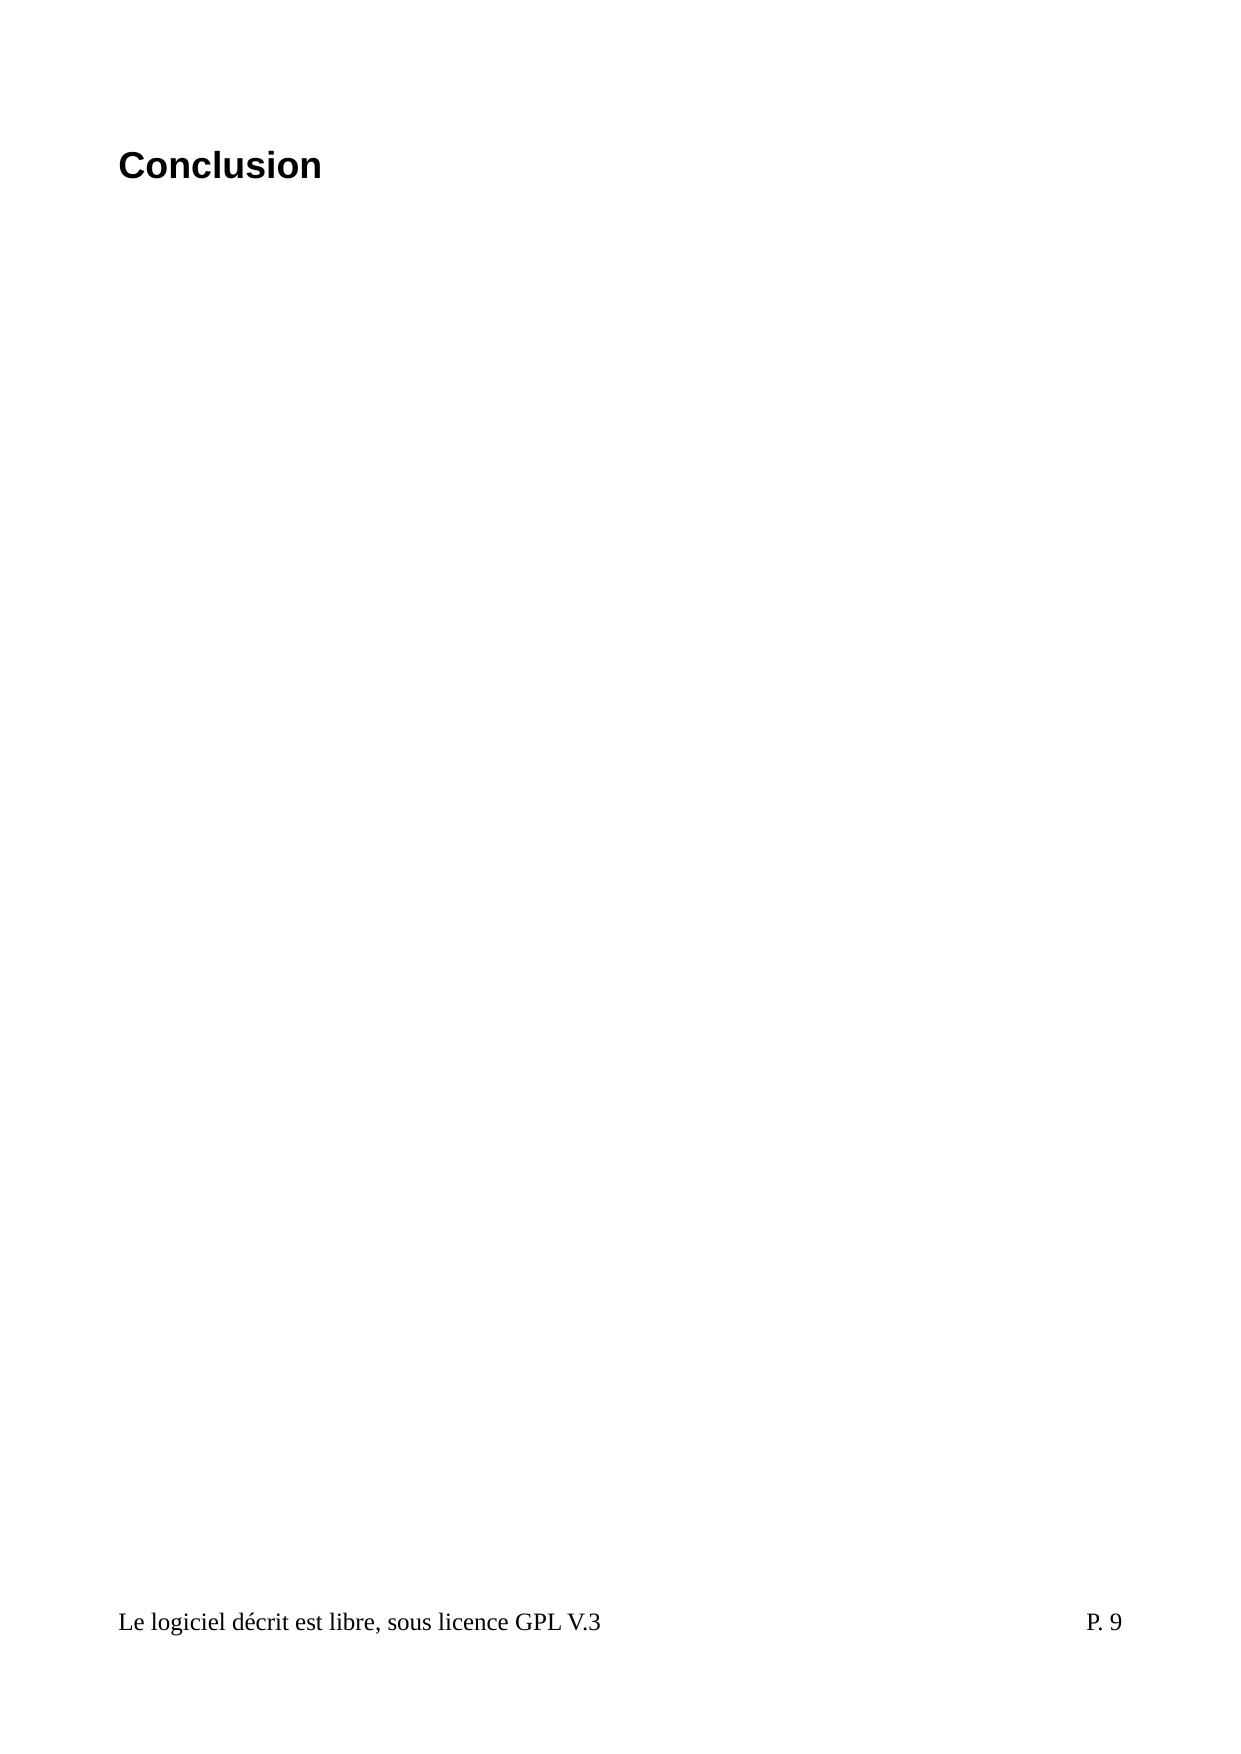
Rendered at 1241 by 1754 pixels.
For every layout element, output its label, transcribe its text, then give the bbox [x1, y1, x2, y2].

subtitle Conclusion [118, 143, 1122, 186]
